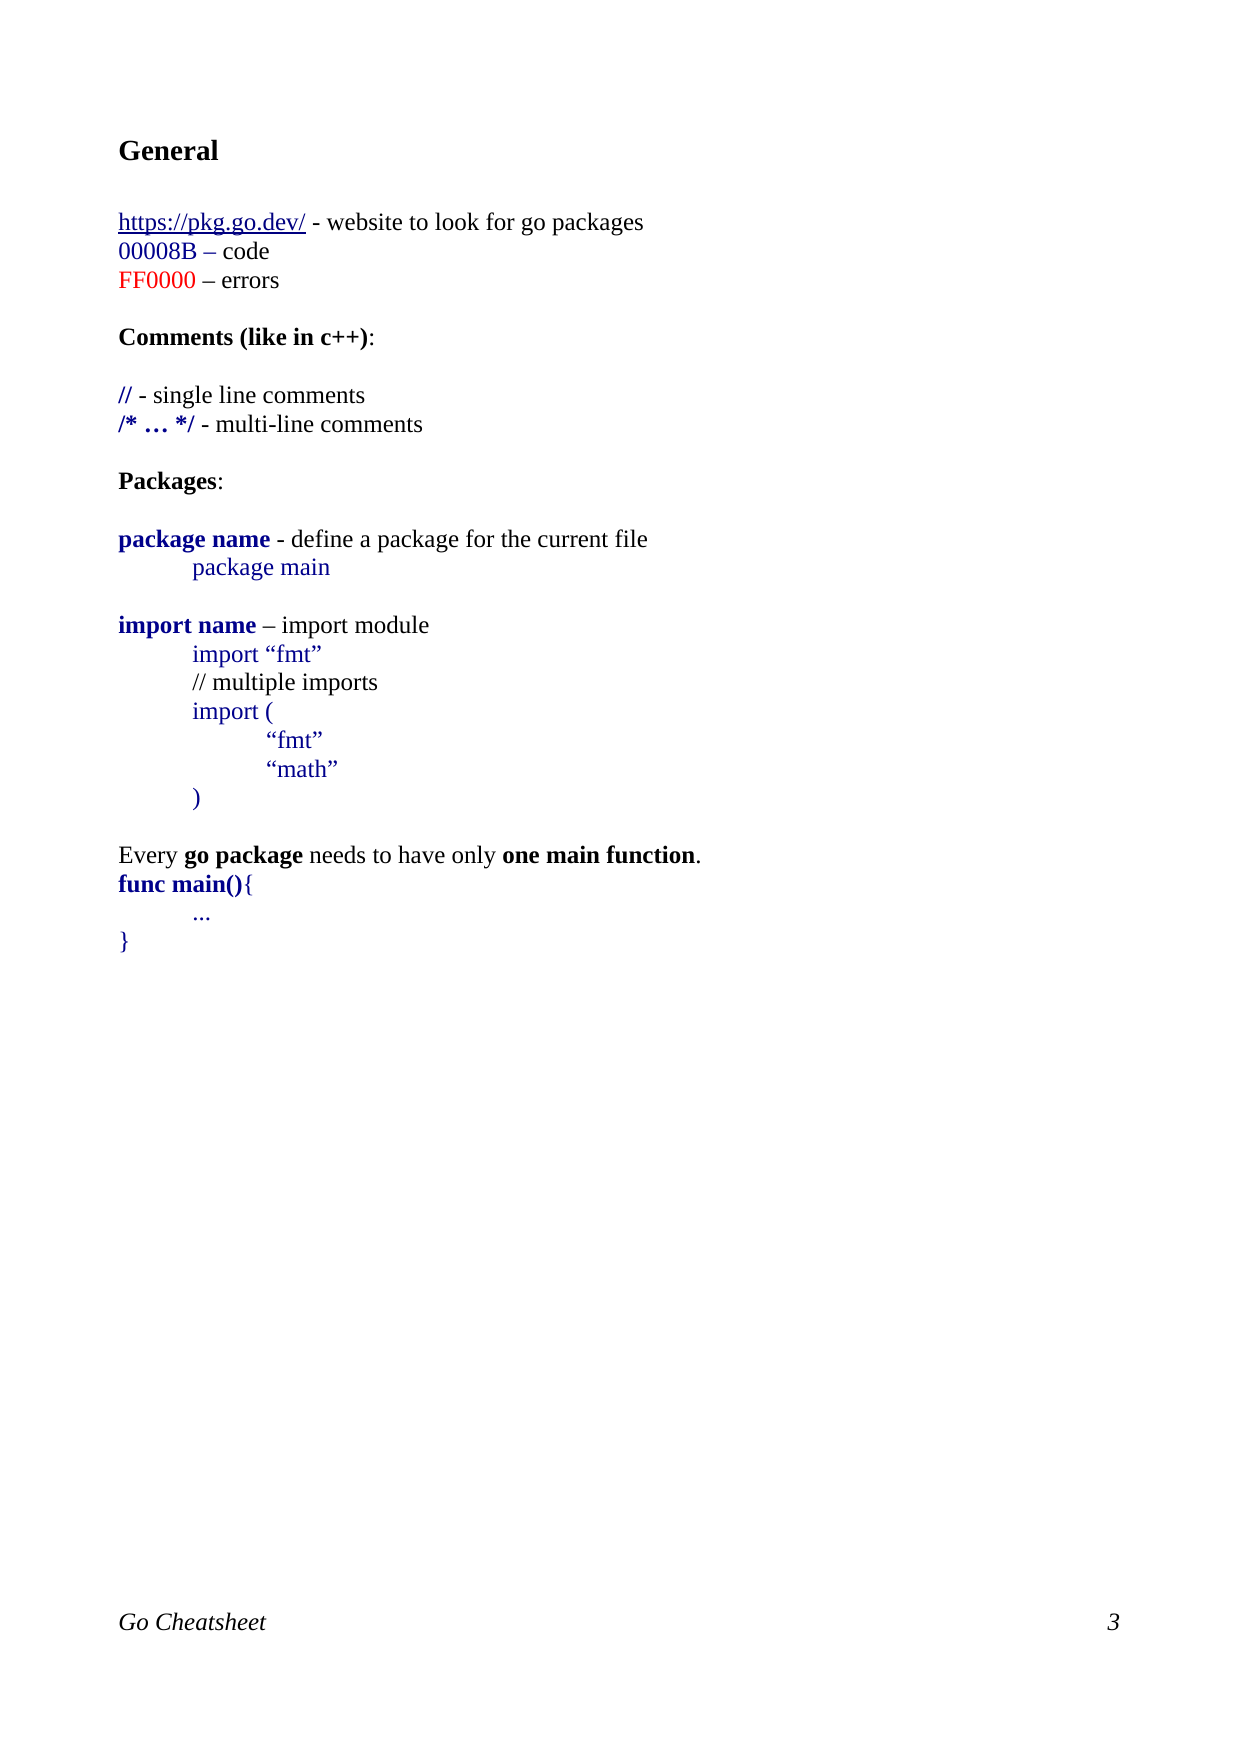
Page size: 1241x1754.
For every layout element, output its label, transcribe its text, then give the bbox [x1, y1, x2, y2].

text Packages: [118, 466, 1122, 495]
text package main [118, 552, 1122, 581]
text https://pkg.go.dev/ - website to look for go packages [118, 207, 1122, 236]
text func main(){ [118, 869, 1122, 897]
text import ( [118, 696, 1122, 725]
text // - single line comments [118, 380, 1122, 409]
text 00008B – code [118, 236, 1122, 265]
text /* … */ - multi-line comments [118, 409, 1122, 437]
text import “fmt” [118, 639, 1122, 667]
text Every go package needs to have only one main function. [118, 840, 1122, 869]
text ... [118, 897, 1122, 926]
subtitle General [118, 133, 1122, 166]
text } [118, 926, 1122, 955]
text “fmt” [118, 725, 1122, 754]
text import name – import module [118, 610, 1122, 639]
text package name - define a package for the current file [118, 524, 1122, 552]
text Comments (like in c++): [118, 322, 1122, 351]
text ) [118, 782, 1122, 811]
text // multiple imports [118, 667, 1122, 696]
text “math” [118, 754, 1122, 782]
text FF0000 – errors [118, 265, 1122, 294]
